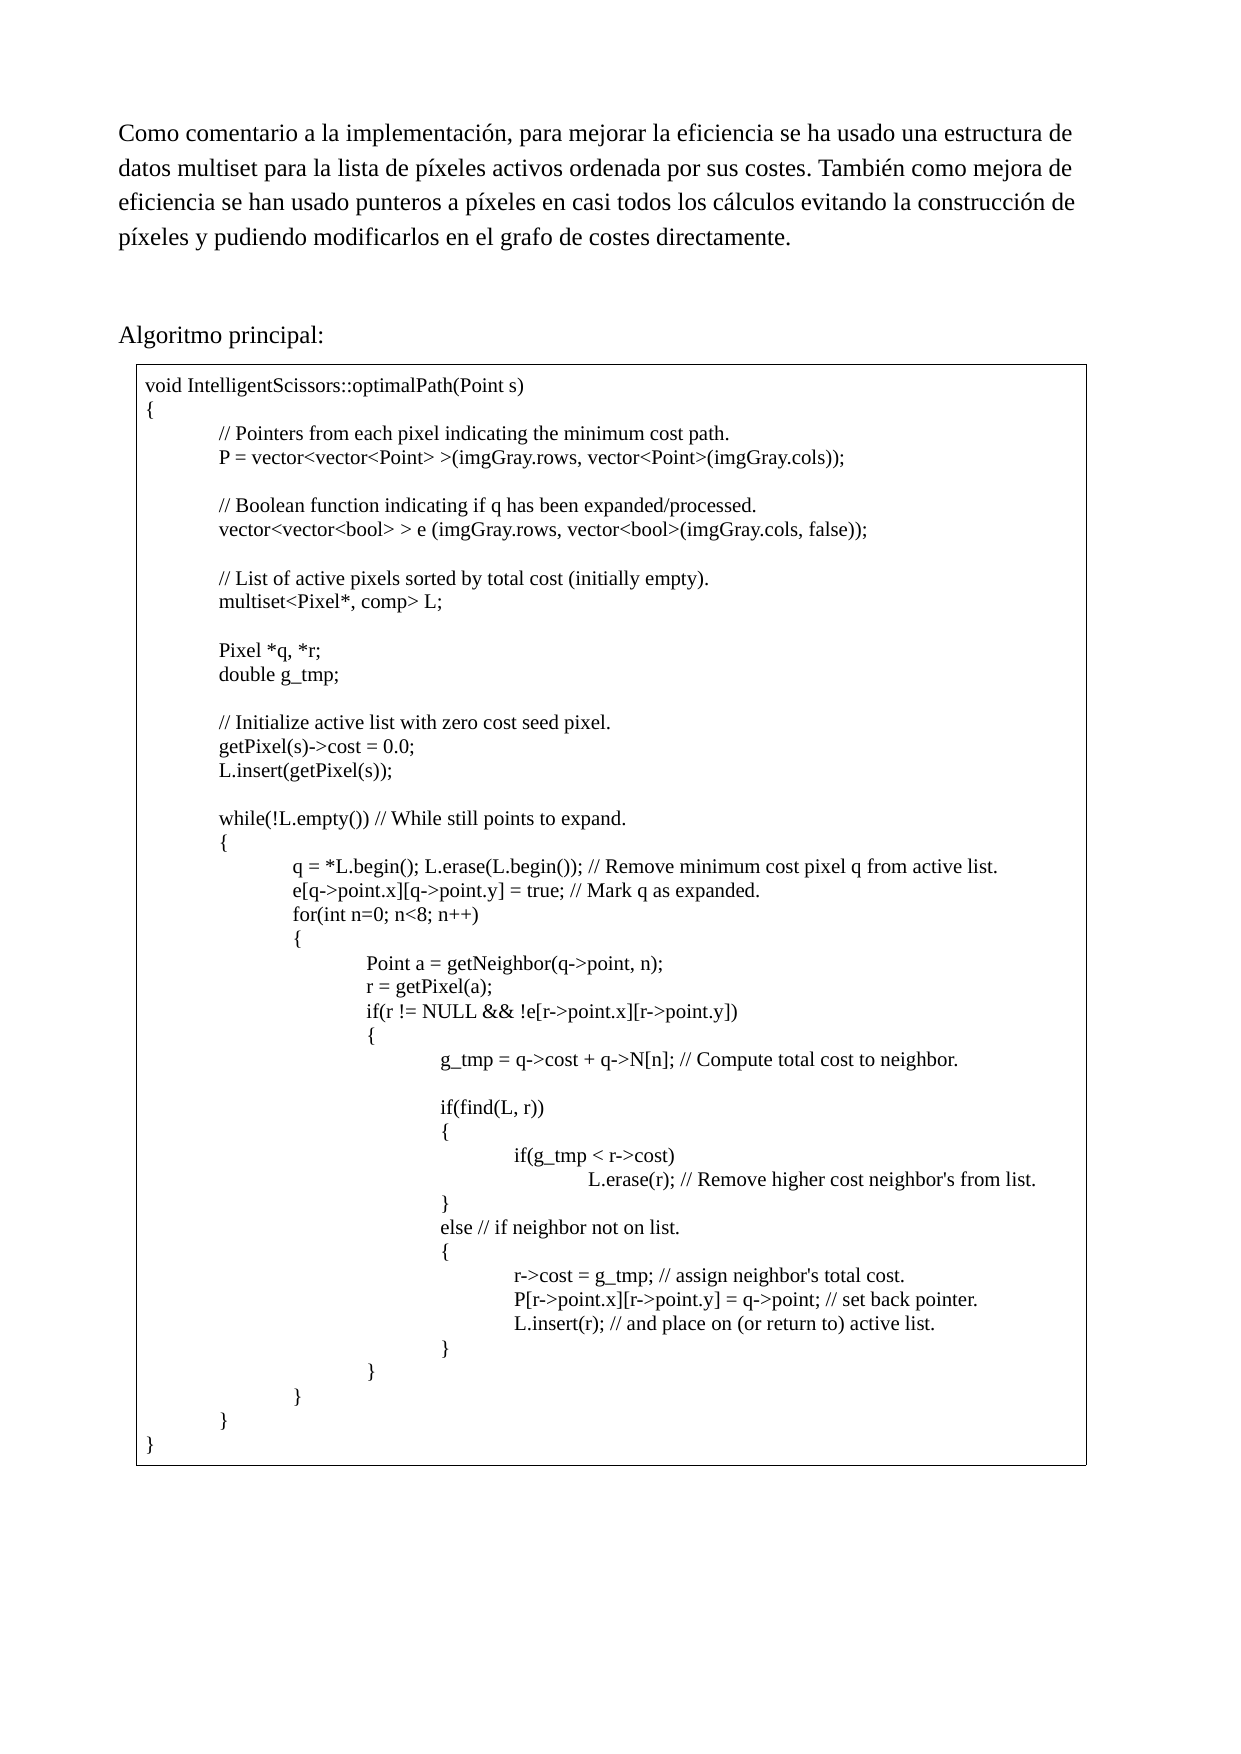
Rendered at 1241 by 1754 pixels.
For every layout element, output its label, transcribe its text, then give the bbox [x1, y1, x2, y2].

text // Initialize active list with zero cost seed pixel. [145, 710, 1077, 734]
text if(find(L, r)) [145, 1095, 1077, 1119]
text if(r != NULL && !e[r->point.x][r->point.y]) [145, 998, 1077, 1023]
text if(g_tmp < r->cost) [145, 1143, 1077, 1167]
text { [145, 830, 1077, 854]
text else // if neighbor not on list. [145, 1215, 1077, 1239]
text g_tmp = q->cost + q->N[n]; // Compute total cost to neighbor. [145, 1047, 1077, 1071]
text { [145, 1119, 1077, 1143]
text } [145, 1432, 1077, 1456]
text // Boolean function indicating if q has been expanded/processed. [145, 493, 1077, 517]
text { [145, 397, 1077, 421]
text // List of active pixels sorted by total cost (initially empty). [145, 565, 1077, 589]
text Pixel *q, *r; [145, 638, 1077, 662]
text Point a = getNeighbor(q->point, n); [145, 950, 1077, 974]
text // Pointers from each pixel indicating the minimum cost path. [145, 421, 1077, 445]
text { [145, 926, 1077, 950]
text } [145, 1408, 1077, 1432]
text void IntelligentScissors::optimalPath(Point s) [145, 373, 1077, 397]
text q = *L.begin(); L.erase(L.begin()); // Remove minimum cost pixel q from active list. [145, 854, 1077, 878]
text r = getPixel(a); [145, 974, 1077, 998]
text multiset<Pixel*, comp> L; [145, 589, 1077, 613]
text { [145, 1239, 1077, 1263]
text L.erase(r); // Remove higher cost neighbor's from list. [145, 1167, 1077, 1191]
text getPixel(s)->cost = 0.0; [145, 734, 1077, 758]
text Algoritmo principal: [118, 320, 1122, 348]
text L.insert(r); // and place on (or return to) active list. [145, 1311, 1077, 1335]
text } [145, 1359, 1077, 1383]
text vector<vector<bool> > e (imgGray.rows, vector<bool>(imgGray.cols, false)); [145, 517, 1077, 541]
text P[r->point.x][r->point.y] = q->point; // set back pointer. [145, 1287, 1077, 1311]
text } [145, 1335, 1077, 1359]
text double g_tmp; [145, 662, 1077, 686]
text e[q->point.x][q->point.y] = true; // Mark q as expanded. [145, 878, 1077, 902]
text while(!L.empty()) // While still points to expand. [145, 806, 1077, 830]
text } [145, 1383, 1077, 1408]
text P = vector<vector<Point> >(imgGray.rows, vector<Point>(imgGray.cols)); [145, 445, 1077, 469]
text for(int n=0; n<8; n++) [145, 902, 1077, 926]
text { [145, 1023, 1077, 1047]
text r->cost = g_tmp; // assign neighbor's total cost. [145, 1263, 1077, 1287]
text Como comentario a la implementación, para mejorar la eficiencia se ha usado una estructura de datos multiset para la lista de píxeles activos ordenada por sus costes. También como mejora de eficiencia se han usado punteros a píxeles en casi todos los cálculos evitando la construcción de píxeles y pudiendo modificarlos en el grafo de costes directamente. [118, 118, 1122, 250]
text } [145, 1191, 1077, 1215]
text L.insert(getPixel(s)); [145, 758, 1077, 782]
